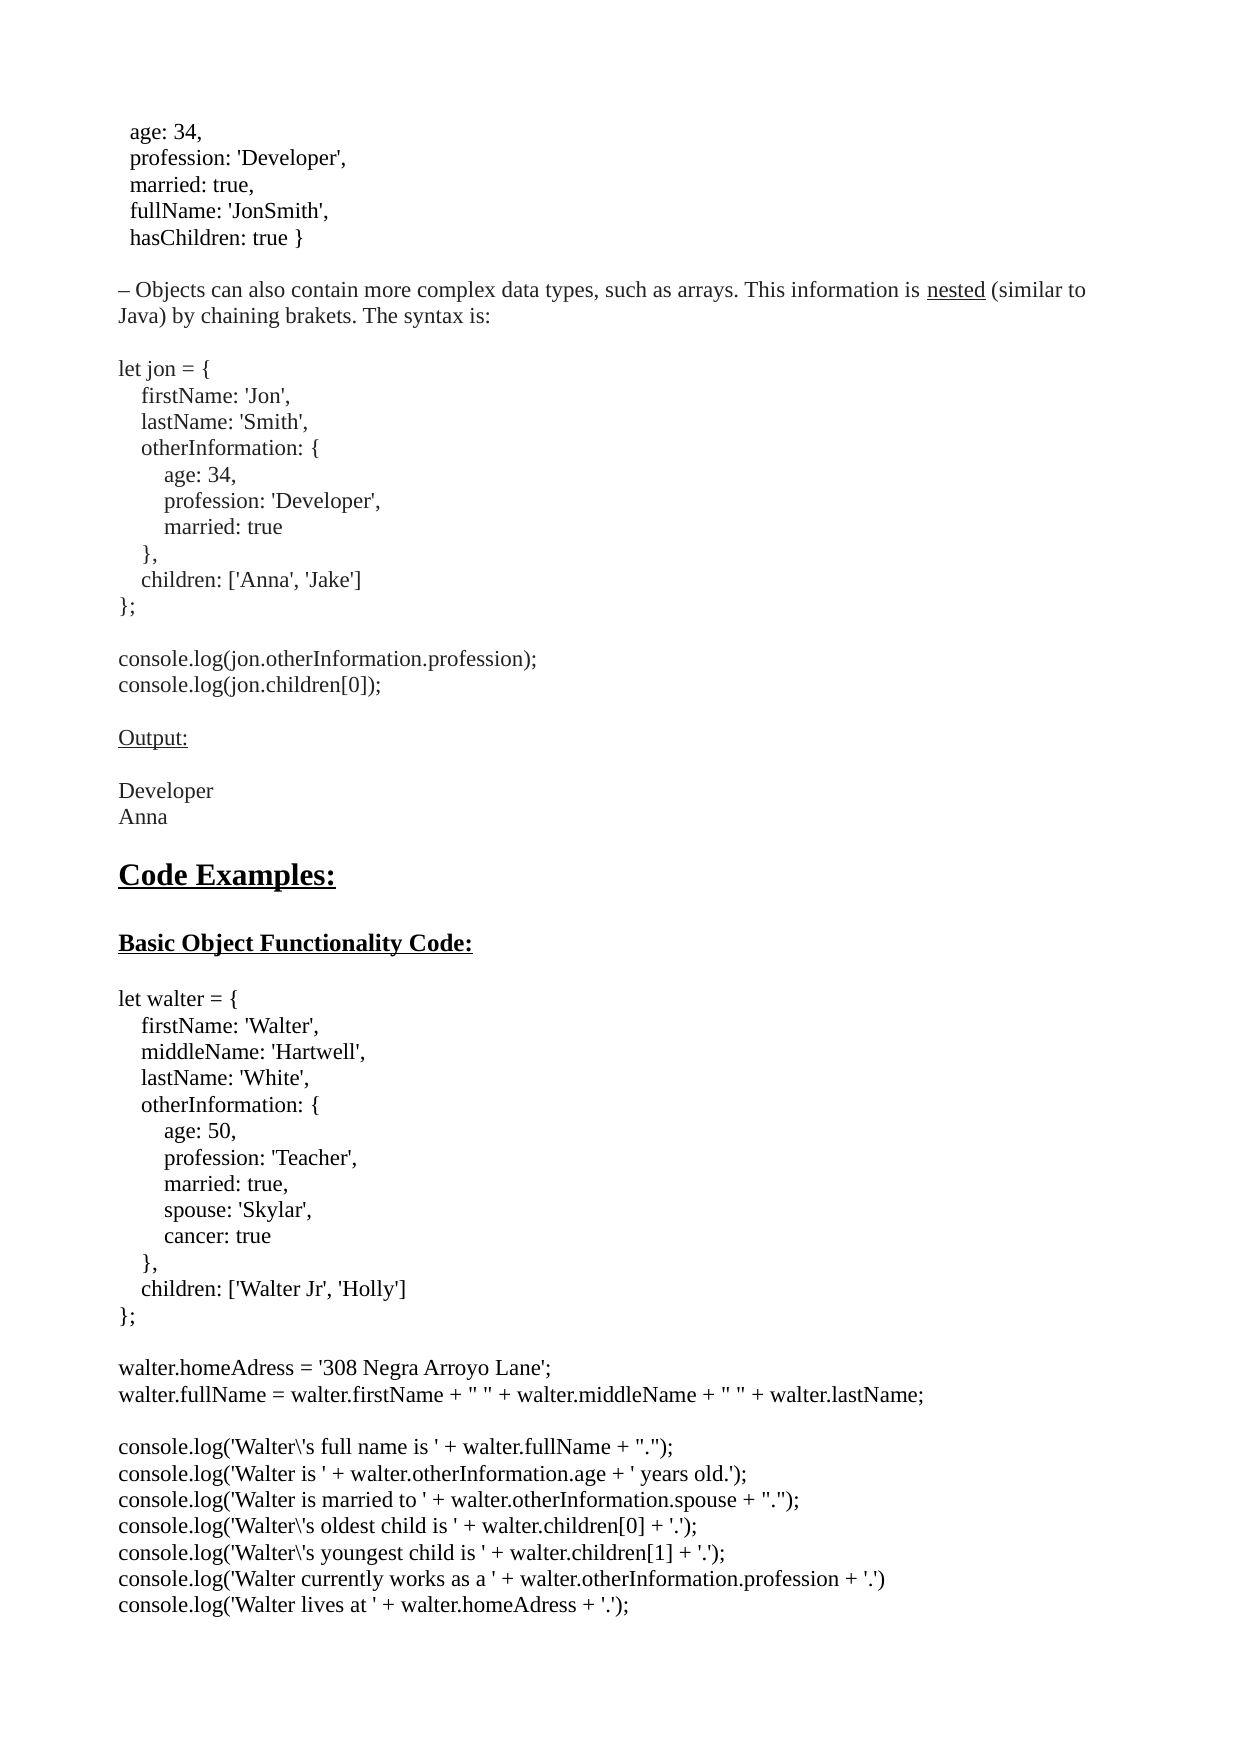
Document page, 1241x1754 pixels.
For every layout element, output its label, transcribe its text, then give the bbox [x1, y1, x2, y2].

text lastName: 'White', [118, 1064, 1122, 1091]
text children: ['Walter Jr', 'Holly'] [118, 1275, 1122, 1302]
text hasChildren: true } [118, 223, 1122, 250]
text console.log(jon.otherInformation.profession); [118, 645, 1122, 672]
text cancer: true [118, 1223, 1122, 1249]
text Anna [118, 803, 1122, 830]
text console.log(jon.children[0]); [118, 672, 1122, 698]
text Developer [118, 777, 1122, 803]
text profession: 'Developer', [118, 144, 1122, 171]
text console.log('Walter currently works as a ' + walter.otherInformation.profession + '.') [118, 1565, 1122, 1592]
text }; [118, 1302, 1122, 1328]
text children: ['Anna', 'Jake'] [118, 566, 1122, 592]
text age: 50, [118, 1117, 1122, 1143]
text console.log('Walter\'s full name is ' + walter.fullName + "."); [118, 1433, 1122, 1460]
text otherInformation: { [118, 434, 1122, 461]
text spouse: 'Skylar', [118, 1196, 1122, 1223]
text married: true, [118, 1170, 1122, 1196]
text walter.fullName = walter.firstName + " " + walter.middleName + " " + walter.lastName; [118, 1381, 1122, 1407]
text middleName: 'Hartwell', [118, 1038, 1122, 1064]
text }; [118, 592, 1122, 619]
text Basic Object Functionality Code: [118, 928, 1122, 957]
text lastName: 'Smith', [118, 408, 1122, 434]
text otherInformation: { [118, 1091, 1122, 1117]
text married: true, [118, 171, 1122, 197]
text age: 34, [118, 461, 1122, 487]
text }, [118, 1249, 1122, 1275]
text Output: [118, 724, 1122, 751]
text Code Examples: [118, 856, 1122, 892]
text console.log('Walter is ' + walter.otherInformation.age + ' years old.'); [118, 1460, 1122, 1486]
text married: true [118, 513, 1122, 540]
text profession: 'Teacher', [118, 1143, 1122, 1170]
text let walter = { [118, 985, 1122, 1012]
text age: 34, [118, 118, 1122, 144]
text console.log('Walter\'s youngest child is ' + walter.children[1] + '.'); [118, 1539, 1122, 1565]
text console.log('Walter\'s oldest child is ' + walter.children[0] + '.'); [118, 1512, 1122, 1539]
text }, [118, 540, 1122, 566]
text – Objects can also contain more complex data types, such as arrays. This information is nested (similar to Java) by chaining brakets. The syntax is: [118, 276, 1122, 329]
text fullName: 'JonSmith', [118, 197, 1122, 223]
text let jon = { [118, 355, 1122, 382]
text console.log('Walter is married to ' + walter.otherInformation.spouse + "."); [118, 1486, 1122, 1512]
text firstName: 'Walter', [118, 1012, 1122, 1038]
text console.log('Walter lives at ' + walter.homeAdress + '.'); [118, 1592, 1122, 1618]
text firstName: 'Jon', [118, 382, 1122, 408]
text profession: 'Developer', [118, 487, 1122, 513]
text walter.homeAdress = '308 Negra Arroyo Lane'; [118, 1354, 1122, 1381]
